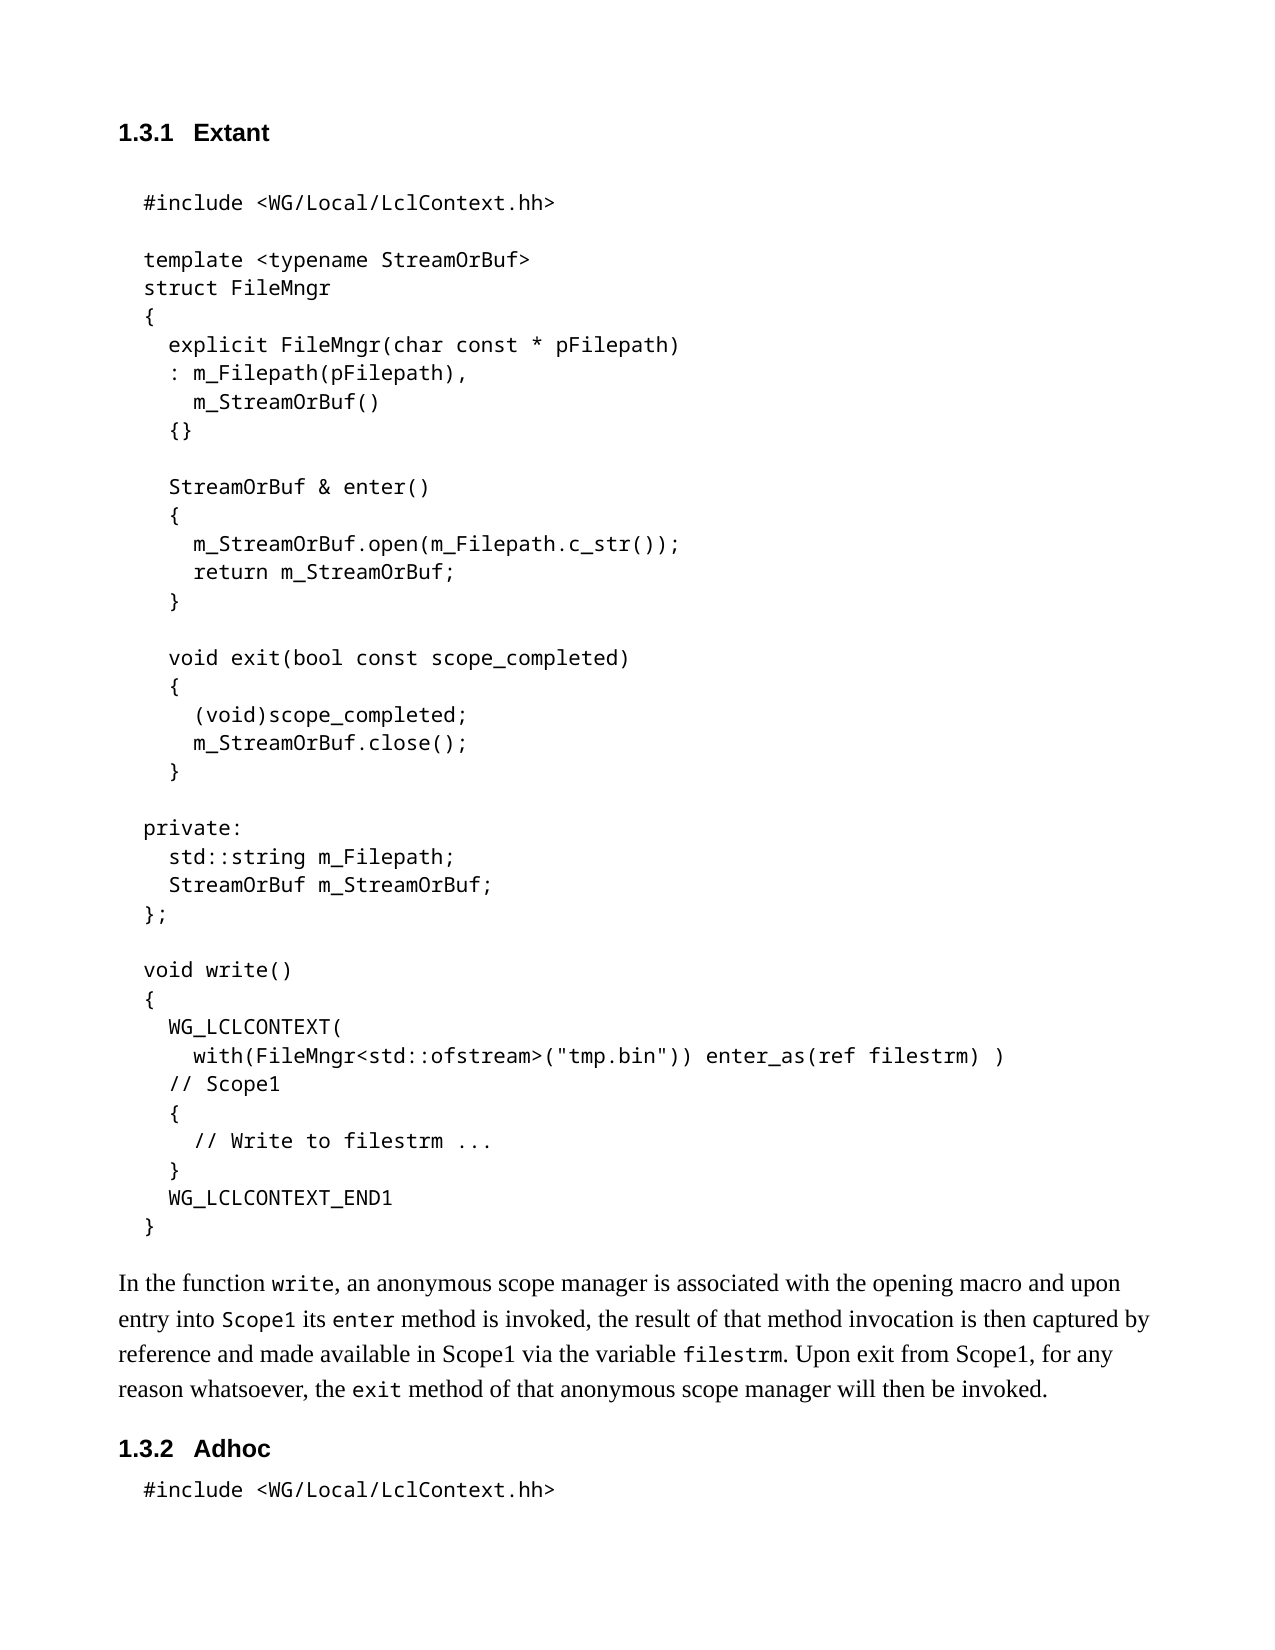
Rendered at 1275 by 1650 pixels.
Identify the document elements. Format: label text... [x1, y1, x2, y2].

text // Scope1 { // Write to filestrm ... } WG_LCLCONTEXT_END1 } [118, 1069, 1157, 1240]
subtitle Extant [118, 118, 1157, 147]
text template <typename StreamOrBuf> struct FileMngr { explicit FileMngr(char const * pFilepath) : m_Filepath(pFilepath), m_StreamOrBuf() {} StreamOrBuf & enter() { m_StreamOrBuf.open(m_Filepath.c_str()); return m_StreamOrBuf; } void exit(bool const scope_completed) { (void)scope_completed; m_StreamOrBuf.close(); } private: std::string m_Filepath; StreamOrBuf m_StreamOrBuf; }; void write() { WG_LCLCONTEXT( with(FileMngr<std::ofstream>("tmp.bin")) enter_as(ref filestrm) ) [118, 245, 1157, 1069]
text In the function write, an anonymous scope manager is associated with the opening macro and upon entry into Scope1 its enter method is invoked, the result of that method invocation is then captured by reference and made available in Scope1 via the variable filestrm. Upon exit from Scope1, for any reason whatsoever, the exit method of that anonymous scope manager will then be invoked. [118, 1268, 1157, 1403]
text #include <WG/Local/LclContext.hh> [118, 188, 1157, 216]
subtitle Adhoc [118, 1434, 1157, 1463]
text #include <WG/Local/LclContext.hh> [118, 1476, 1157, 1504]
